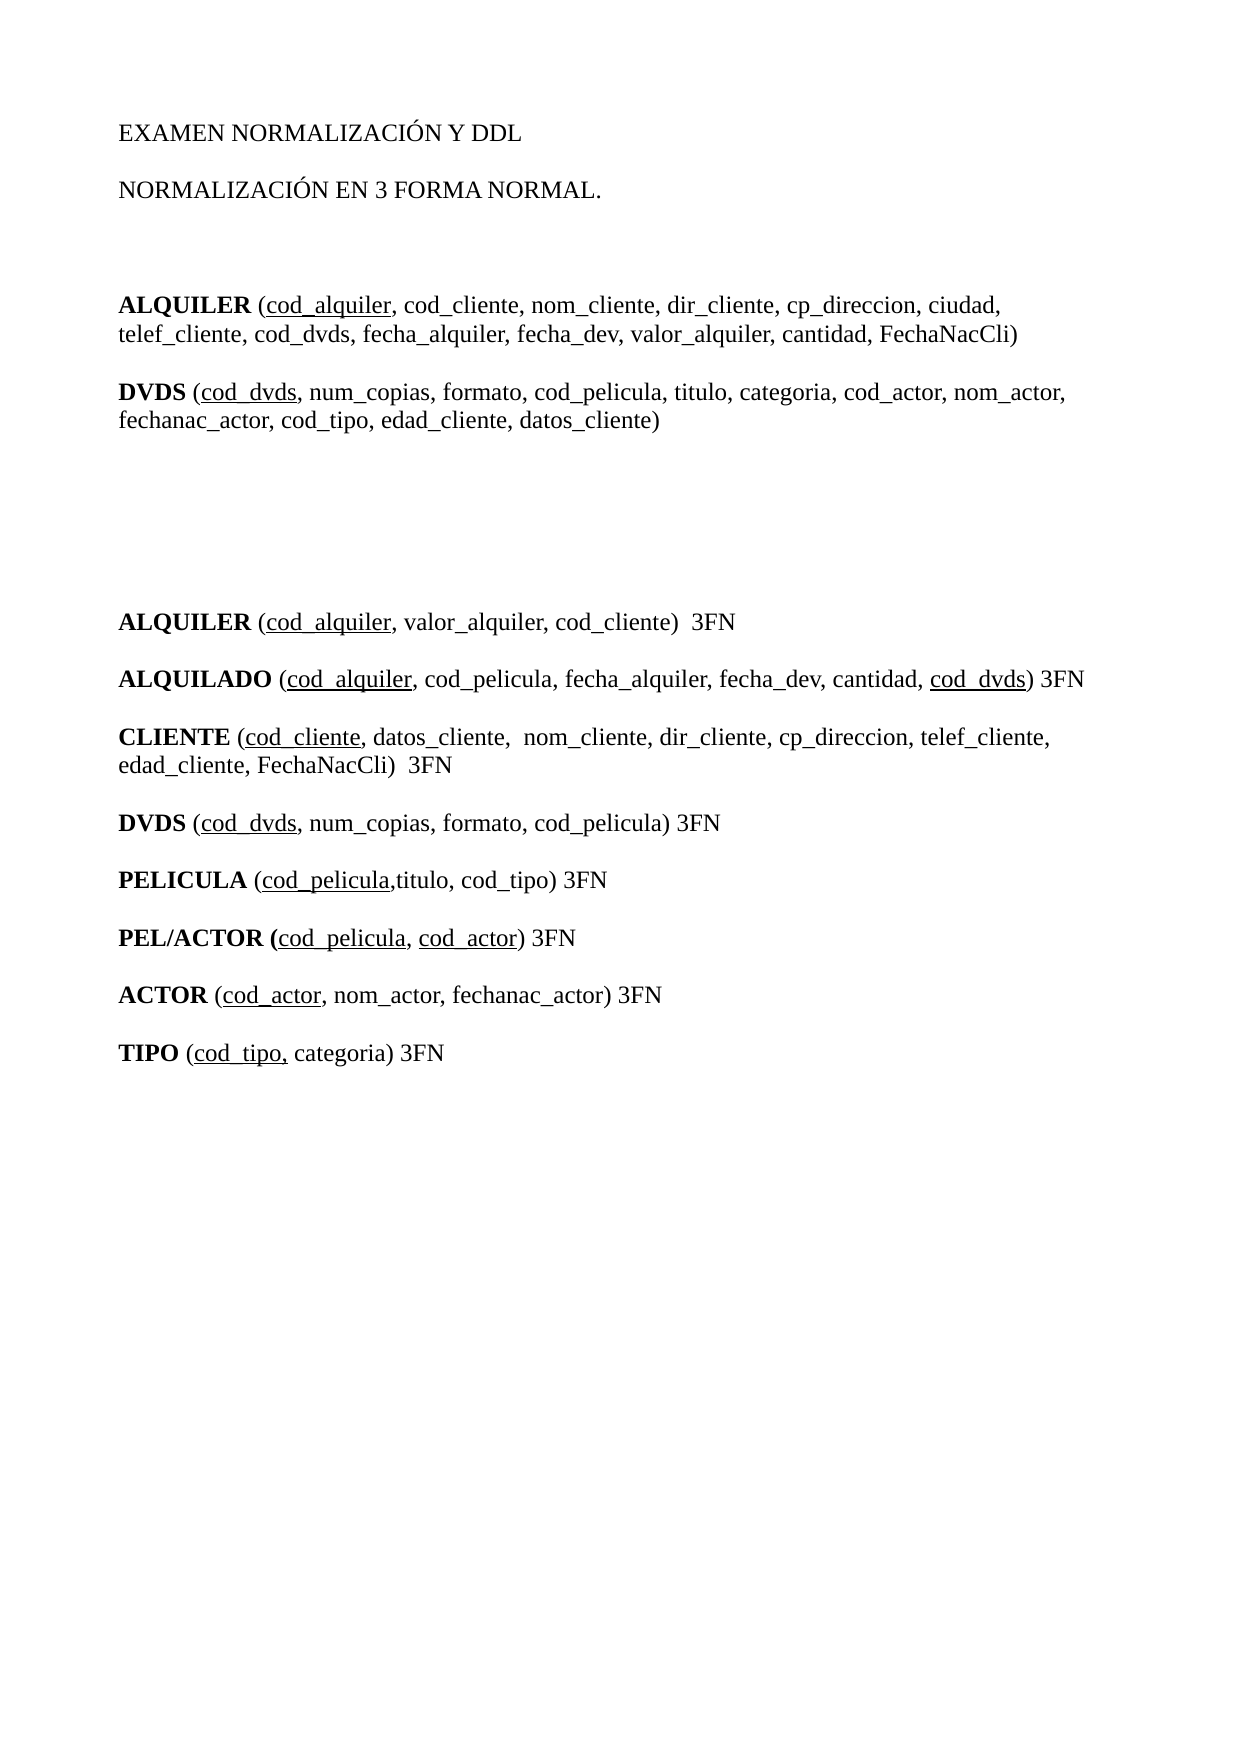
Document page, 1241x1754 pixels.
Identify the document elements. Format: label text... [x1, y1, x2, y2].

text EXAMEN NORMALIZACIÓN Y DDL [118, 118, 1122, 147]
text TIPO (cod_tipo, categoria) 3FN [118, 1038, 1122, 1067]
text PELICULA (cod_pelicula,titulo, cod_tipo) 3FN [118, 866, 1122, 894]
text CLIENTE (cod_cliente, datos_cliente, nom_cliente, dir_cliente, cp_direccion, telef_cliente, edad_cliente, FechaNacCli) 3FN [118, 722, 1122, 779]
text fechanac_actor, cod_tipo, edad_cliente, datos_cliente) [118, 406, 1122, 434]
text PEL/ACTOR (cod_pelicula, cod_actor) 3FN [118, 923, 1122, 952]
text NORMALIZACIÓN EN 3 FORMA NORMAL. [118, 176, 1122, 204]
text ACTOR (cod_actor, nom_actor, fechanac_actor) 3FN [118, 981, 1122, 1009]
text DVDS (cod_dvds, num_copias, formato, cod_pelicula) 3FN [118, 808, 1122, 837]
text DVDS (cod_dvds, num_copias, formato, cod_pelicula, titulo, categoria, cod_actor, nom_actor, [118, 377, 1122, 406]
text ALQUILER (cod_alquiler, valor_alquiler, cod_cliente) 3FN [118, 607, 1122, 636]
text ALQUILADO (cod_alquiler, cod_pelicula, fecha_alquiler, fecha_dev, cantidad, cod_dvds) 3FN [118, 664, 1122, 693]
text ALQUILER (cod_alquiler, cod_cliente, nom_cliente, dir_cliente, cp_direccion, ciudad, telef_cliente, cod_dvds, fecha_alquiler, fecha_dev, valor_alquiler, cantidad, FechaNacCli) [118, 291, 1122, 348]
